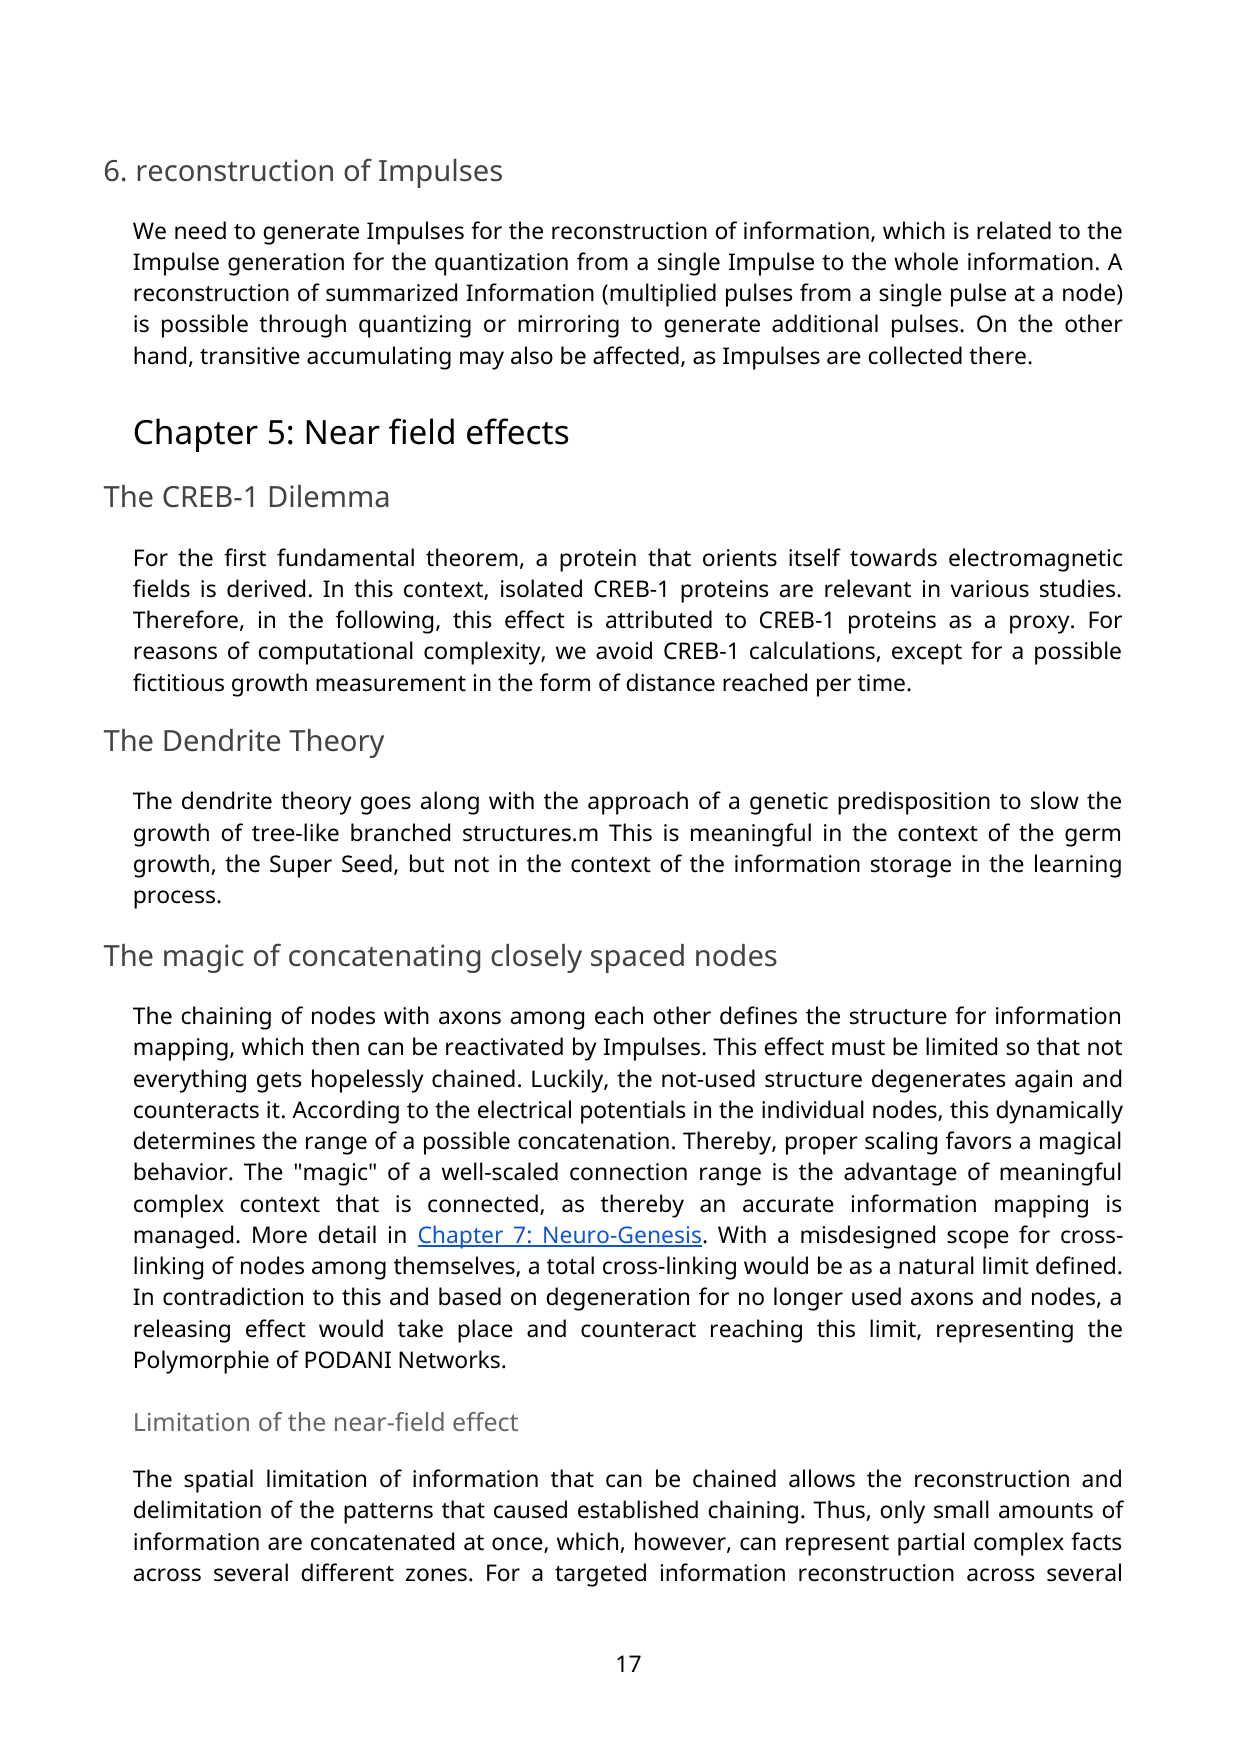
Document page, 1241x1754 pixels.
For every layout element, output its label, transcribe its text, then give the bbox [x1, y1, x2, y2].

subtitle Chapter 5: Near field effects [133, 408, 1124, 454]
text The chaining of nodes with axons among each other defines the structure for information mapping, which then can be reactivated by Impulses. This effect must be limited so that not everything gets hopelessly chained. Luckily, the not-used structure degenerates again and counteracts it. According to the electrical potentials in the individual nodes, this dynamically determines the range of a possible concatenation. Thereby, proper scaling favors a magical behavior. The "magic" of a well-scaled connection range is the advantage of meaningful complex context that is connected, as thereby an accurate information mapping is managed. More detail in Chapter 7: Neuro-Genesis. With a misdesigned scope for cross-linking of nodes among themselves, a total cross-linking would be as a natural limit defined. In contradiction to this and based on degeneration for no longer used axons and nodes, a releasing effect would take place and counteract reaching this limit, representing the Polymorphie of PODANI Networks. [133, 1000, 1124, 1375]
subtitle The magic of concatenating closely spaced nodes [103, 935, 1124, 975]
subtitle The Dendrite Theory [103, 721, 1124, 760]
text The spatial limitation of information that can be chained allows the reconstruction and delimitation of the patterns that caused established chaining. Thus, only small amounts of information are concatenated at once, which, however, can represent partial complex facts across several different zones. For a targeted information reconstruction across several [133, 1463, 1124, 1588]
text For the first fundamental theorem, a protein that orients itself towards electromagnetic fields is derived. In this context, isolated CREB-1 proteins are relevant in various studies. Therefore, in the following, this effect is attributed to CREB-1 proteins as a proxy. For reasons of computational complexity, we avoid CREB-1 calculations, except for a possible fictitious growth measurement in the form of distance reached per time. [133, 541, 1124, 698]
subtitle 6. reconstruction of Impulses [103, 150, 1124, 190]
text We need to generate Impulses for the reconstruction of information, which is related to the Impulse generation for the quantization from a single Impulse to the whole information. A reconstruction of summarized Information (multiplied pulses from a single pulse at a node) is possible through quantizing or mirroring to generate additional pulses. On the other hand, transitive accumulating may also be affected, as Impulses are collected there. [133, 215, 1124, 371]
subtitle Limitation of the near-field effect [133, 1404, 1124, 1438]
subtitle The CREB-1 Dilemma [103, 477, 1124, 516]
text The dendrite theory goes along with the approach of a genetic predisposition to slow the growth of tree-like branched structures.m This is meaningful in the context of the germ growth, the Super Seed, but not in the context of the information storage in the learning process. [133, 785, 1124, 910]
